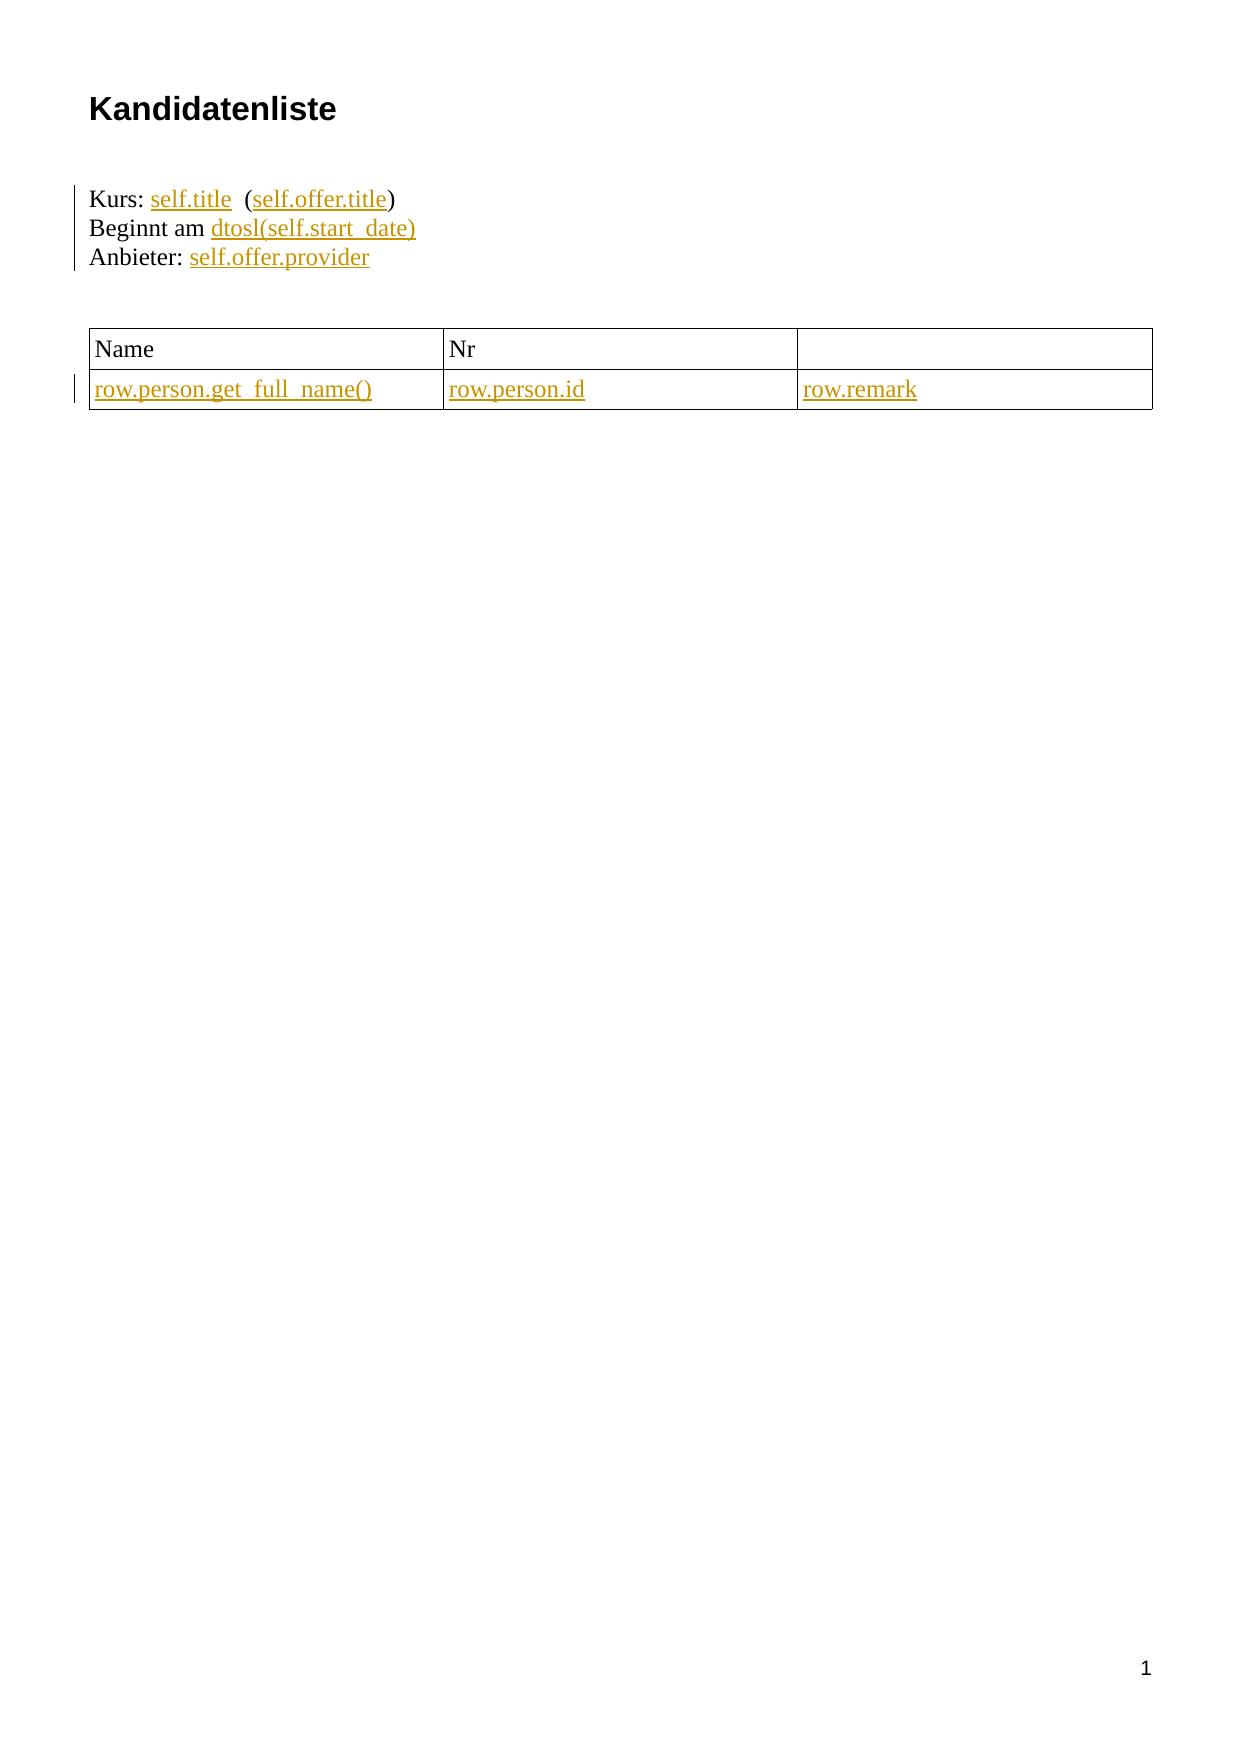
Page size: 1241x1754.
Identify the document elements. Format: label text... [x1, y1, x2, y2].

table_cell row.remark [798, 370, 1152, 409]
table_header [798, 329, 1152, 369]
text Kurs: self.title (self.offer.title) [89, 184, 1152, 213]
table_header Name [90, 329, 443, 369]
table_cell row.person.get_full_name() [90, 370, 443, 409]
text Anbieter: self.offer.provider [89, 242, 1152, 271]
table_cell row.person.id [444, 370, 797, 409]
subtitle Kandidatenliste [89, 89, 1152, 127]
text Beginnt am dtosl(self.start_date) [89, 213, 1152, 242]
table_header Nr [444, 329, 797, 369]
